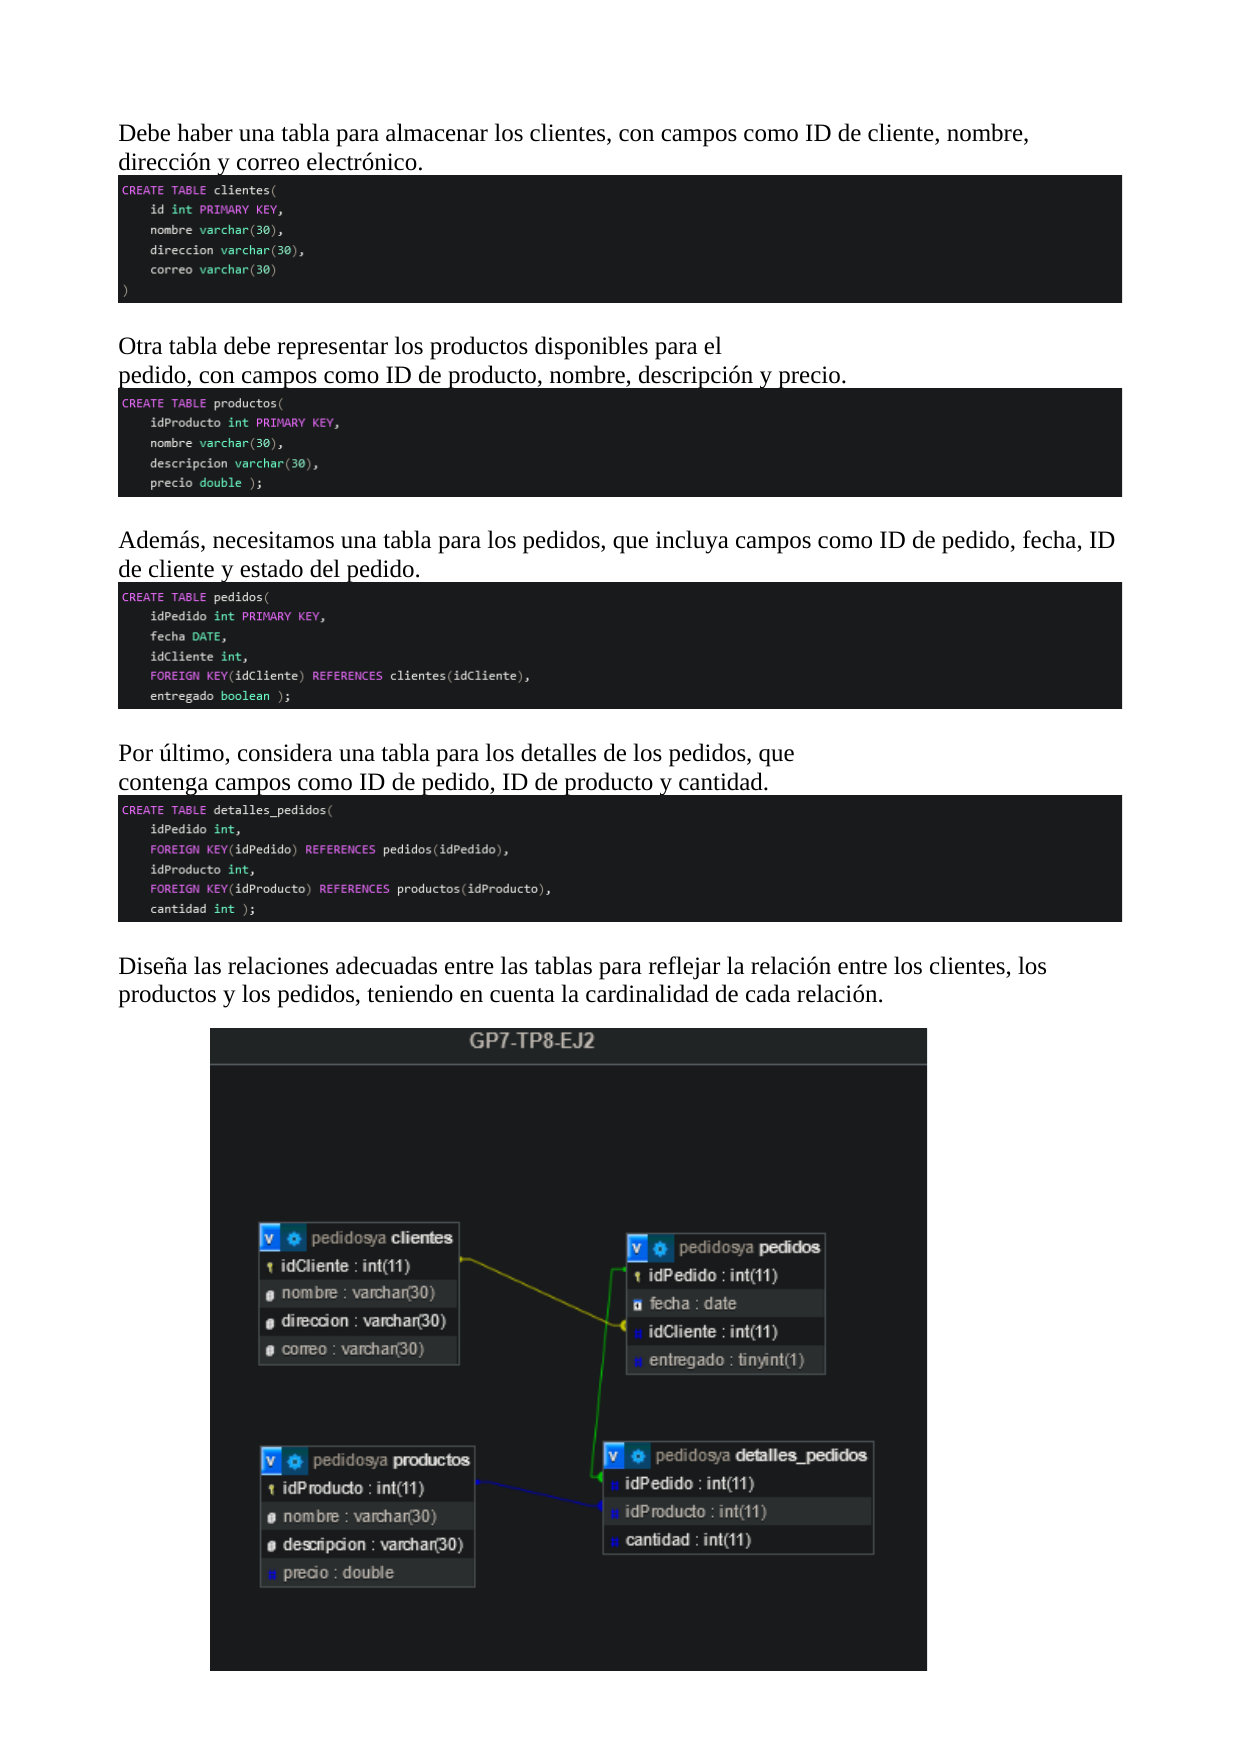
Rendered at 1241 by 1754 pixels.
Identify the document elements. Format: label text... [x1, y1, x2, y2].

text Por último, considera una tabla para los detalles de los pedidos, que [118, 738, 1122, 767]
text pedido, con campos como ID de producto, nombre, descripción y precio. [118, 360, 1122, 388]
text de cliente y estado del pedido. [118, 554, 1122, 582]
picture [210, 1028, 928, 1671]
picture [118, 388, 1123, 497]
text Diseña las relaciones adecuadas entre las tablas para reflejar la relación entre los clientes, los [118, 951, 1122, 979]
text contenga campos como ID de pedido, ID de producto y cantidad. [118, 767, 1122, 795]
text Además, necesitamos una tabla para los pedidos, que incluya campos como ID de pedido, fecha, ID [118, 525, 1122, 554]
text Otra tabla debe representar los productos disponibles para el [118, 331, 1122, 360]
picture [118, 582, 1123, 709]
picture [118, 175, 1123, 303]
text dirección y correo electrónico. [118, 147, 1122, 175]
text productos y los pedidos, teniendo en cuenta la cardinalidad de cada relación. [118, 979, 1122, 1008]
text Debe haber una tabla para almacenar los clientes, con campos como ID de cliente, nombre, [118, 118, 1122, 147]
picture [118, 795, 1123, 922]
